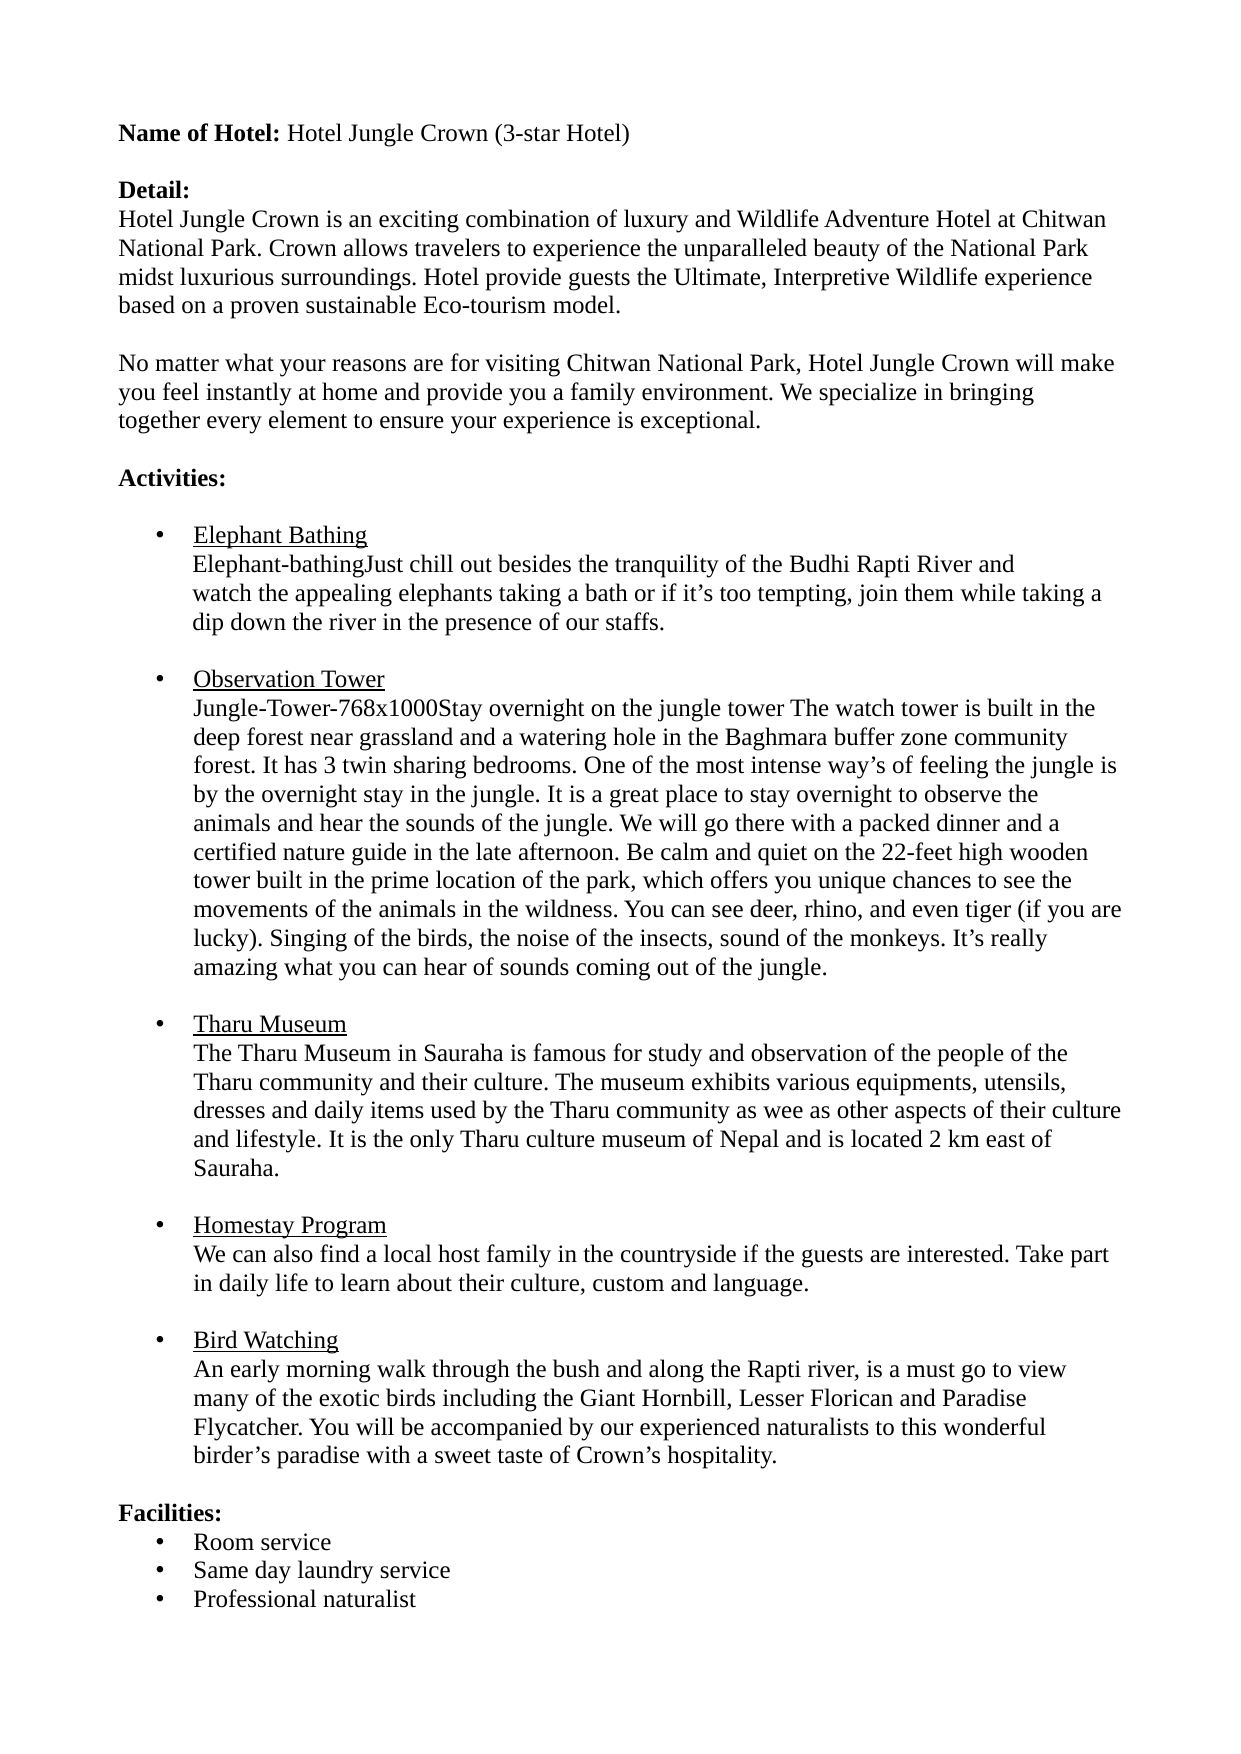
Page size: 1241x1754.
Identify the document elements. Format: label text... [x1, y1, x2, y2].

text No matter what your reasons are for visiting Chitwan National Park, Hotel Jungle Crown will make you feel instantly at home and provide you a family environment. We specialize in bringing together every element to ensure your experience is exceptional. [118, 348, 1122, 434]
list We can also find a local host family in the countryside if the guests are interested. Take part in daily life to learn about their culture, custom and language. [156, 1239, 1122, 1297]
list Room service [156, 1527, 1122, 1556]
list Observation Tower [156, 664, 1122, 693]
text Detail: [118, 176, 1122, 204]
list Tharu Museum [156, 1009, 1122, 1038]
text Name of Hotel: Hotel Jungle Crown (3-star Hotel) [118, 118, 1122, 147]
list An early morning walk through the bush and along the Rapti river, is a must go to view many of the exotic birds including the Giant Hornbill, Lesser Florican and Paradise Flycatcher. You will be accompanied by our experienced naturalists to this wonderful birder’s paradise with a sweet taste of Crown’s hospitality. [156, 1354, 1122, 1469]
list Professional naturalist [156, 1584, 1122, 1613]
list Elephant Bathing [156, 521, 1122, 549]
text Hotel Jungle Crown is an exciting combination of luxury and Wildlife Adventure Hotel at Chitwan National Park. Crown allows travelers to experience the unparalleled beauty of the National Park midst luxurious surroundings. Hotel provide guests the Ultimate, Interpretive Wildlife experience based on a proven sustainable Eco-tourism model. [118, 204, 1122, 319]
list Bird Watching [156, 1326, 1122, 1354]
text Activities: [118, 463, 1122, 492]
list Homestay Program [156, 1211, 1122, 1239]
text Elephant-bathingJust chill out besides the tranquility of the Budhi Rapti River and watch the appealing elephants taking a bath or if it’s too tempting, join them while taking a dip down the river in the presence of our staffs. [118, 549, 1122, 636]
list The Tharu Museum in Sauraha is famous for study and observation of the people of the Tharu community and their culture. The museum exhibits various equipments, utensils, dresses and daily items used by the Tharu community as wee as other aspects of their culture and lifestyle. It is the only Tharu culture museum of Nepal and is located 2 km east of Sauraha. [156, 1038, 1122, 1182]
list Jungle-Tower-768x1000Stay overnight on the jungle tower The watch tower is built in the deep forest near grassland and a watering hole in the Baghmara buffer zone community forest. It has 3 twin sharing bedrooms. One of the most intense way’s of feeling the jungle is by the overnight stay in the jungle. It is a great place to stay overnight to observe the animals and hear the sounds of the jungle. We will go there with a packed dinner and a certified nature guide in the late afternoon. Be calm and quiet on the 22-feet high wooden tower built in the prime location of the park, which offers you unique chances to see the movements of the animals in the wildness. You can see deer, rhino, and even tiger (if you are lucky). Singing of the birds, the noise of the insects, sound of the monkeys. It’s really amazing what you can hear of sounds coming out of the jungle. [156, 693, 1122, 981]
list Same day laundry service [156, 1556, 1122, 1584]
text Facilities: [118, 1498, 1122, 1527]
